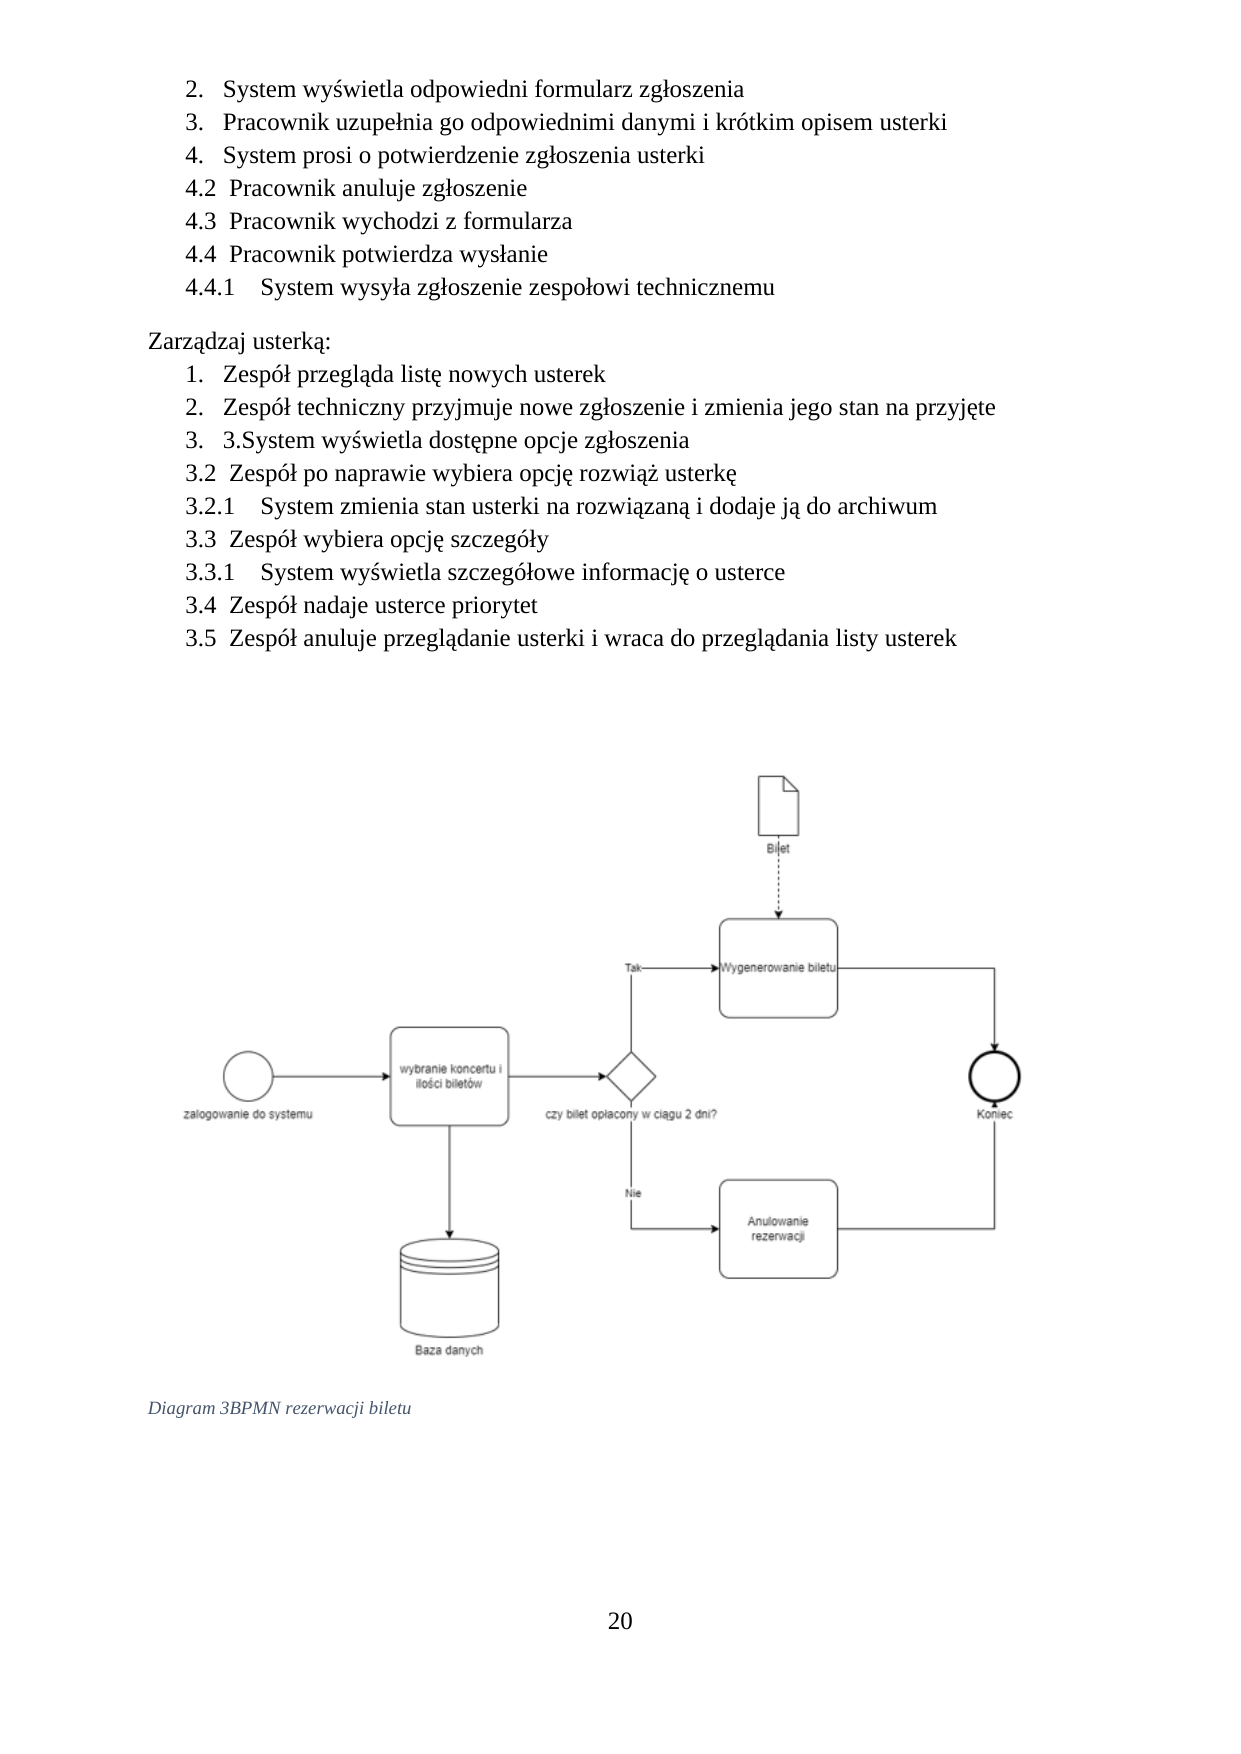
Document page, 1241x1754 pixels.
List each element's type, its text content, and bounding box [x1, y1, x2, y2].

list Zespół anuluje przeglądanie usterki i wraca do przeglądania listy usterek [185, 623, 1093, 652]
list 3.System wyświetla dostępne opcje zgłoszenia [185, 425, 1093, 453]
list Zespół nadaje usterce priorytet [185, 590, 1093, 619]
list Pracownik uzupełnia go odpowiednimi danymi i krótkim opisem usterki [185, 107, 1093, 136]
list Zespół przegląda listę nowych usterek [185, 359, 1093, 387]
list System zmienia stan usterki na rozwiązaną i dodaje ją do archiwum [185, 491, 1093, 519]
list System wyświetla odpowiedni formularz zgłoszenia [185, 74, 1093, 102]
list System prosi o potwierdzenie zgłoszenia usterki [185, 140, 1093, 168]
list System wysyła zgłoszenie zespołowi technicznemu [185, 272, 1093, 301]
list Zespół wybiera opcję szczegóły [185, 524, 1093, 553]
list Pracownik wychodzi z formularza [185, 206, 1093, 234]
list Zespół po naprawie wybiera opcję rozwiąż usterkę [185, 458, 1093, 487]
subtitle Zarządzaj usterką: [148, 326, 1093, 354]
text Diagram 3BPMN rezerwacji biletu [148, 1397, 1093, 1419]
list Zespół techniczny przyjmuje nowe zgłoszenie i zmienia jego stan na przyjęte [185, 392, 1093, 421]
list Pracownik anuluje zgłoszenie [185, 173, 1093, 202]
list Pracownik potwierdza wysłanie [185, 239, 1093, 268]
list System wyświetla szczegółowe informację o usterce [185, 557, 1093, 586]
